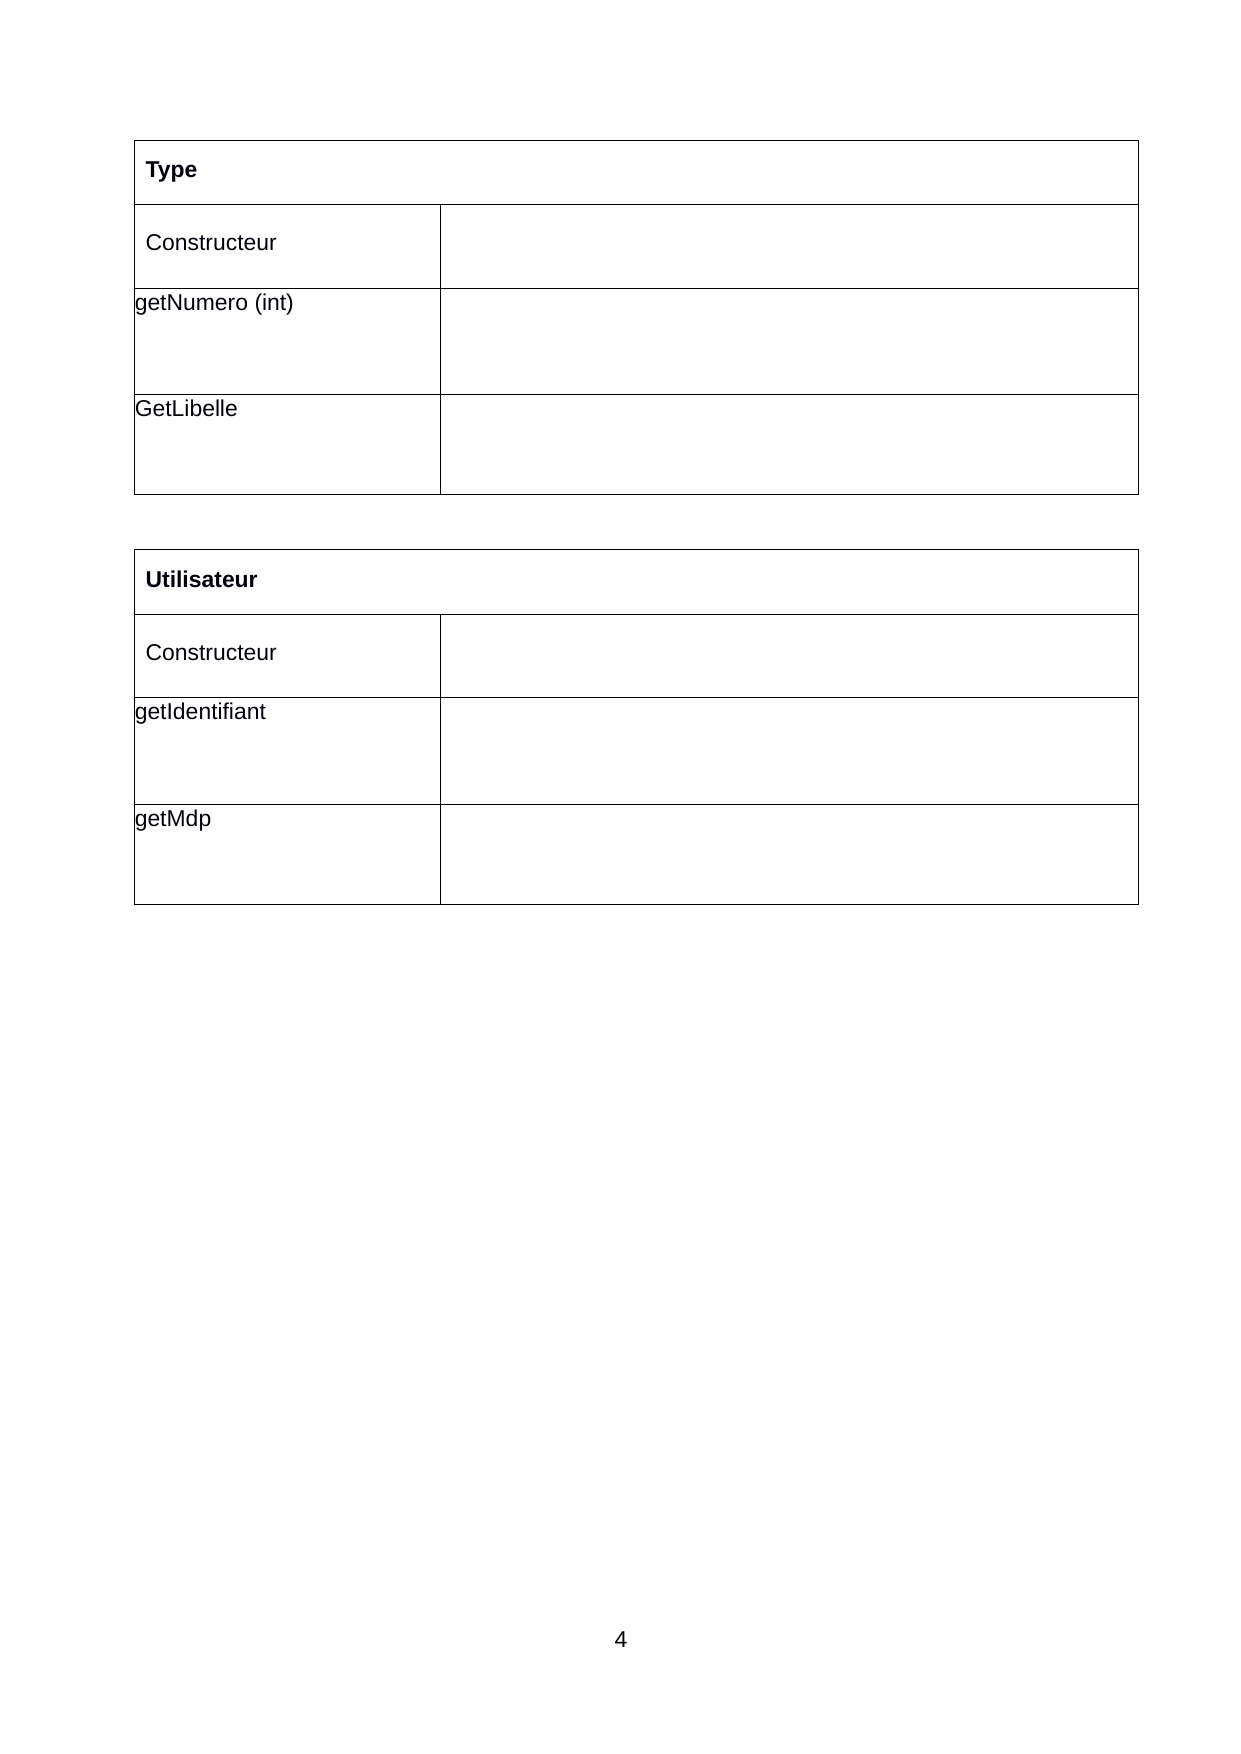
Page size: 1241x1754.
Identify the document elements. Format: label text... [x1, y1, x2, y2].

table_cell GetLibelle [135, 395, 440, 494]
table_cell [441, 805, 1138, 904]
table_header Type [135, 141, 1138, 204]
table_cell [441, 698, 1138, 804]
table_cell Constructeur [135, 205, 440, 287]
table_cell getIdentifiant [135, 698, 440, 804]
table_cell getMdp [135, 805, 440, 904]
table_cell getNumero (int) [135, 289, 440, 394]
table_cell [441, 289, 1138, 394]
table_cell [441, 395, 1138, 494]
table_cell Constructeur [135, 615, 440, 697]
table_cell [441, 615, 1138, 697]
table_header Utilisateur [135, 550, 1138, 613]
table_cell [441, 205, 1138, 287]
